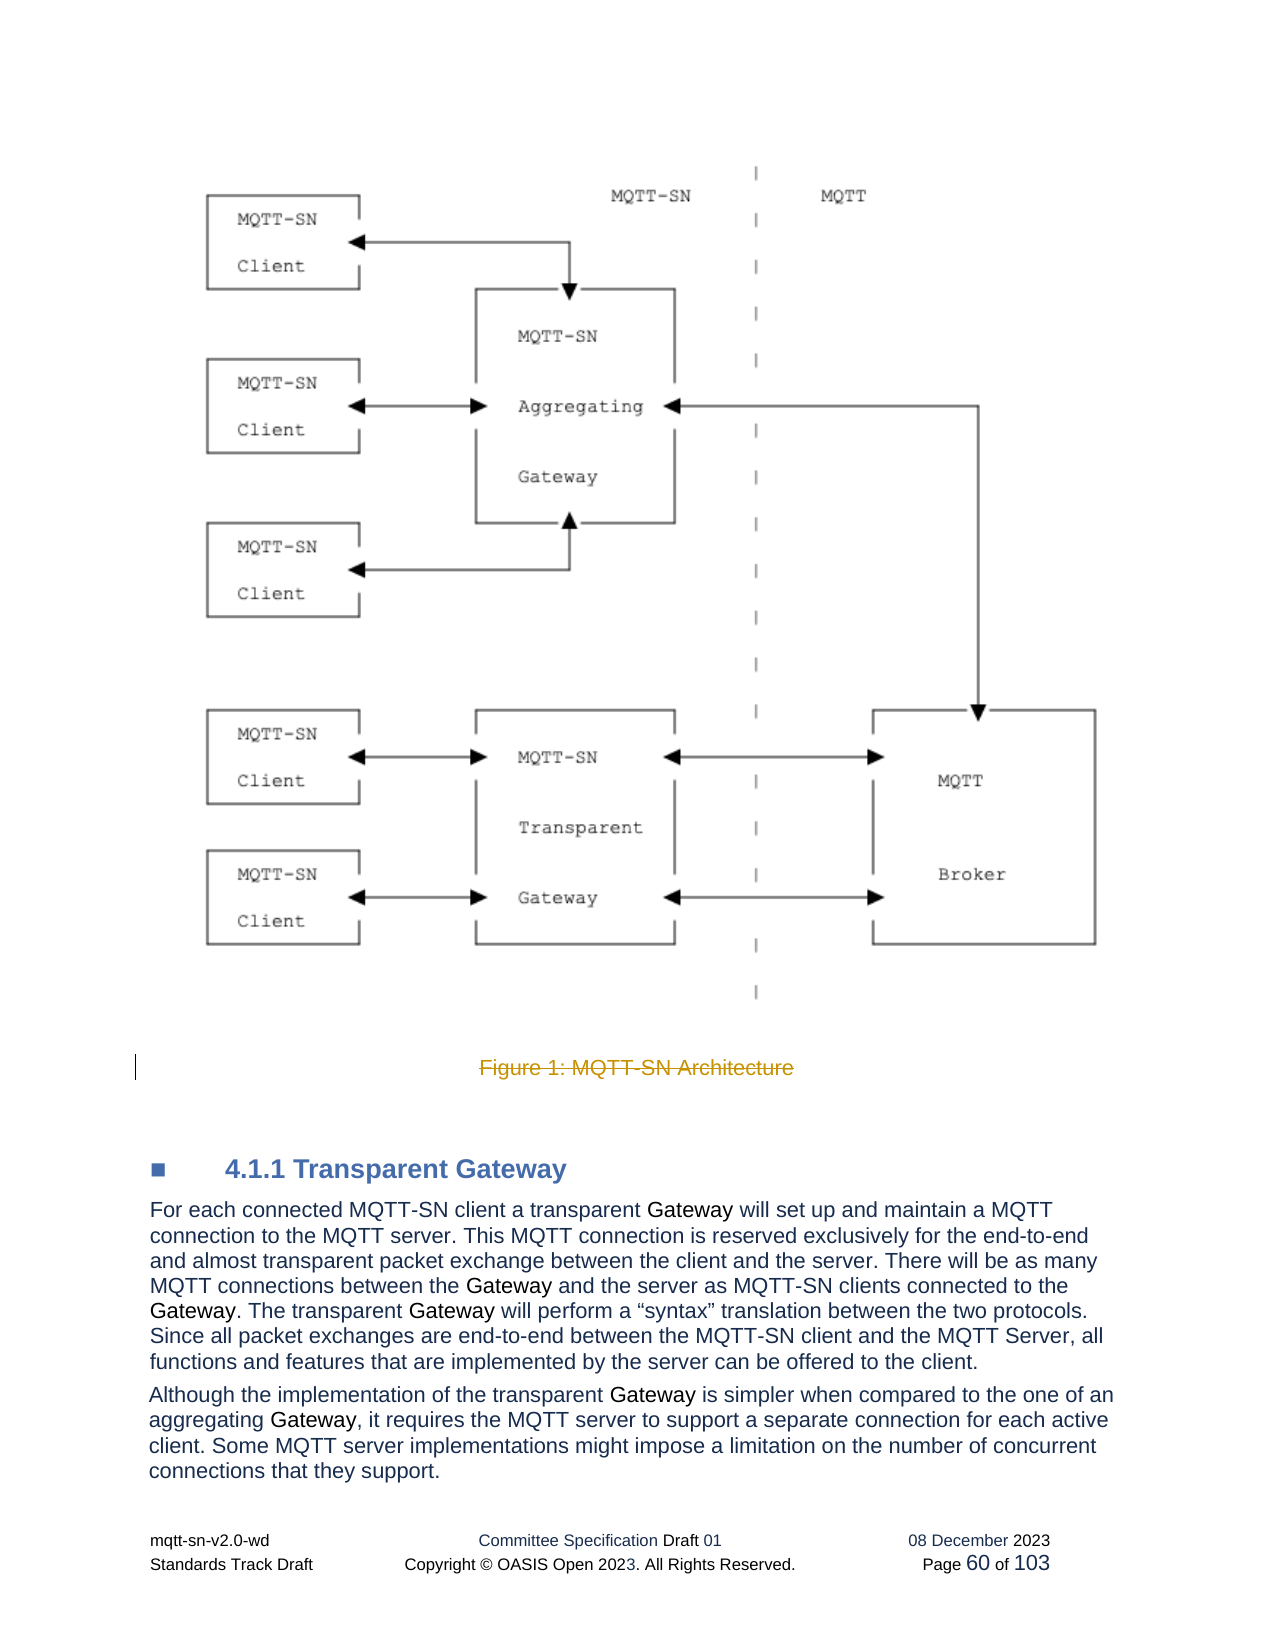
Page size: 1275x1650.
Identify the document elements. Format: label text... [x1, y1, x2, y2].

subtitle 4.1.1 Transparent Gateway [150, 1153, 1124, 1185]
text For each connected MQTT-SN client a transparent Gateway will set up and maintain a MQTT connection to the MQTT server. This MQTT connection is reserved exclusively for the end-to-end and almost transparent packet exchange between the client and the server. There will be as many MQTT connections between the Gateway and the server as MQTT-SN clients connected to the Gateway. The transparent Gateway will perform a “syntax” translation between the two protocols. Since all packet exchanges are end-to-end between the MQTT-SN client and the MQTT Server, all functions and features that are implemented by the server can be offered to the client. [149, 1197, 1124, 1374]
text Although the implementation of the transparent Gateway is simpler when compared to the one of an aggregating Gateway, it requires the MQTT server to support a separate connection for each active client. Some MQTT server implementations might impose a limitation on the number of concurrent connections that they support. [148, 1382, 1124, 1483]
picture [199, 150, 1105, 1023]
